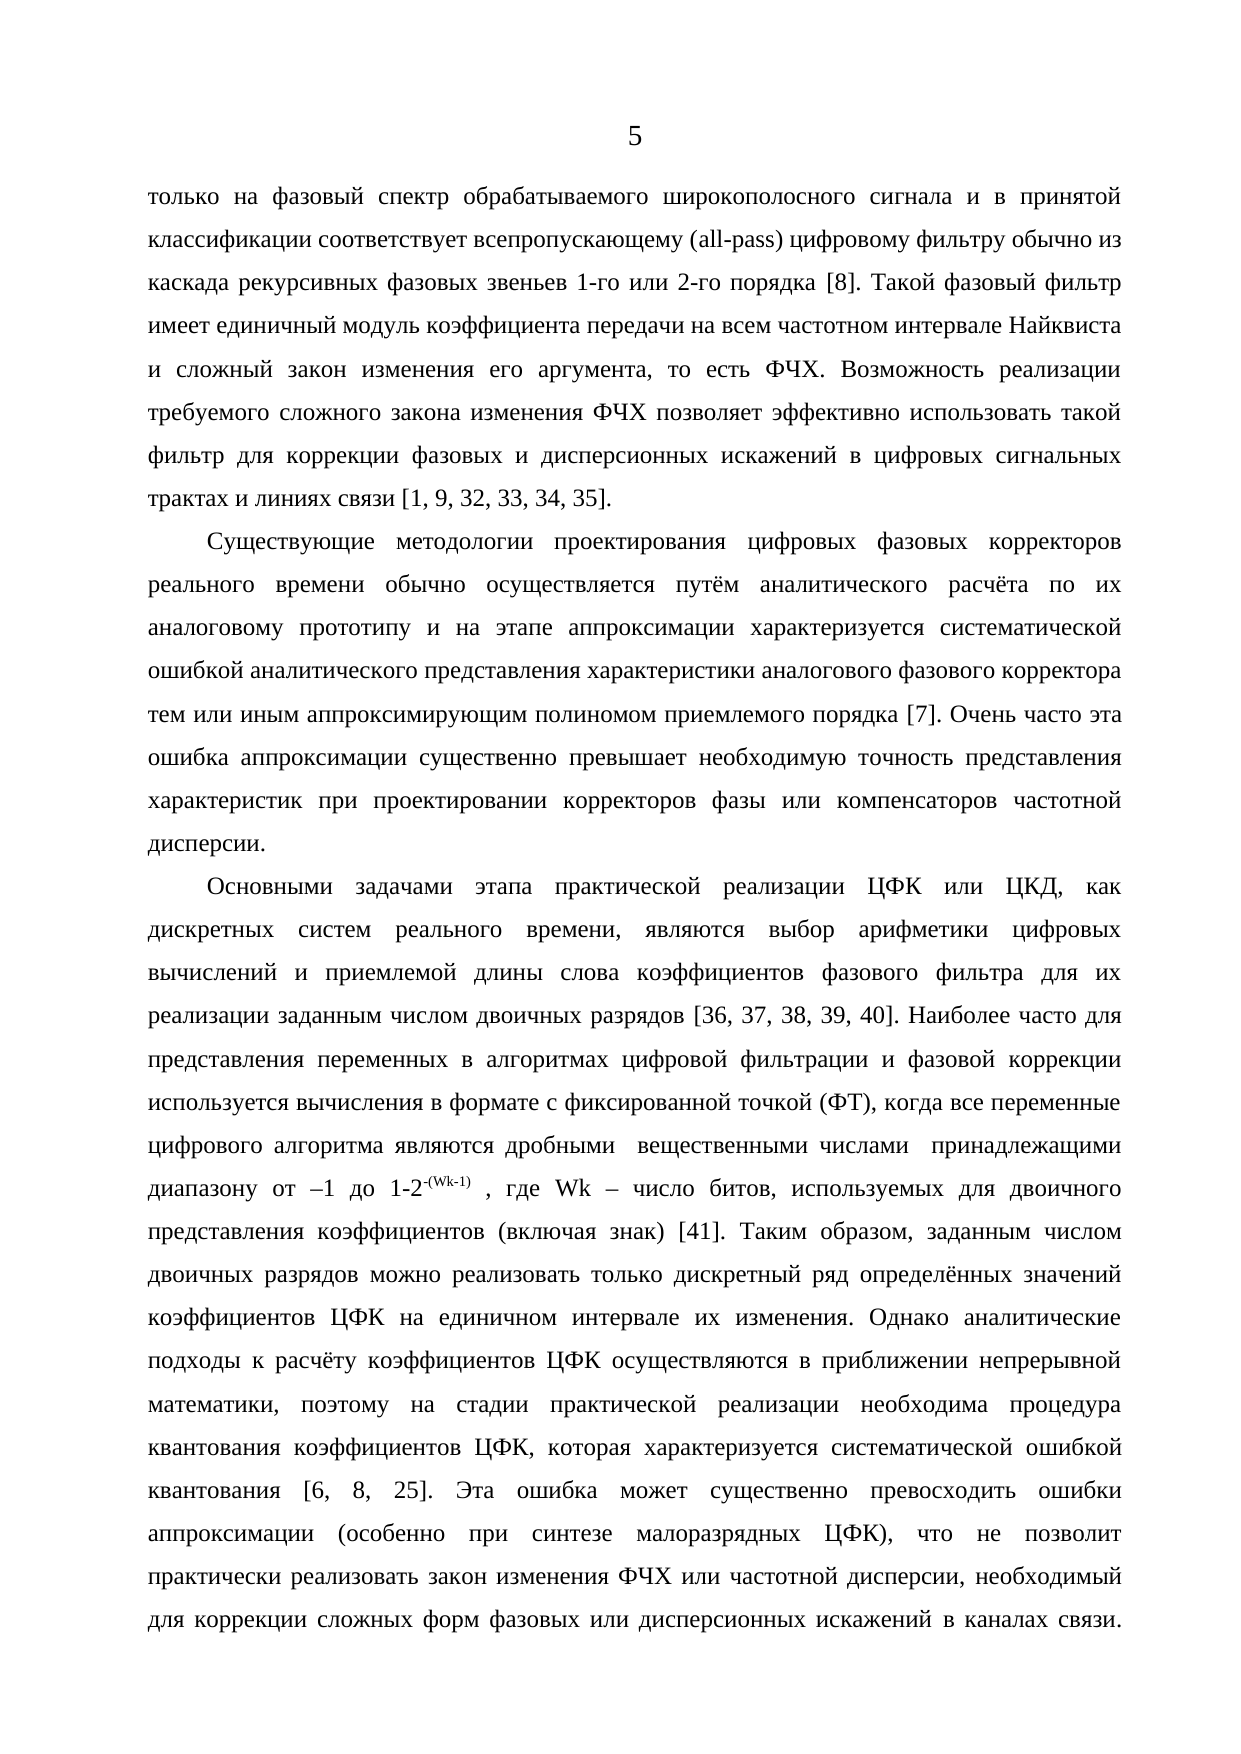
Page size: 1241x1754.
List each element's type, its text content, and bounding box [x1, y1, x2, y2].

text Существующие методологии проектирования цифровых фазовых корректоров реального времени обычно осуществляется путём аналитического расчёта по их аналоговому прототипу и на этапе аппроксимации характеризуется систематической ошибкой аналитического представления характеристики аналогового фазового корректора тем или иным аппроксимирующим полиномом приемлемого порядка [7]. Очень часто эта ошибка аппроксимации существенно превышает необходимую точность представления характеристик при проектировании корректоров фазы или компенсаторов частотной дисперсии. [148, 526, 1122, 857]
text только на фазовый спектр обрабатываемого широкополосного сигнала и в принятой классификации соответствует всепропускающему (all-pass) цифровому фильтру обычно из каскада рекурсивных фазовых звеньев 1-го или 2-го порядка [8]. Такой фазовый фильтр имеет единичный модуль коэффициента передачи на всем частотном интервале Найквиста и сложный закон изменения его аргумента, то есть ФЧХ. Возможность реализации требуемого сложного закона изменения ФЧХ позволяет эффективно использовать такой фильтр для коррекции фазовых и дисперсионных искажений в цифровых сигнальных трактах и линиях связи [1, 9, 32, 33, 34, 35]. [148, 181, 1122, 512]
text Основными задачами этапа практической реализации ЦФК или ЦКД, как дискретных систем реального времени, являются выбор арифметики цифровых вычислений и приемлемой длины слова коэффициентов фазового фильтра для их реализации заданным числом двоичных разрядов [36, 37, 38, 39, 40]. Наиболее часто для представления переменных в алгоритмах цифровой фильтрации и фазовой коррекции используется вычисления в формате с фиксированной точкой (ФТ), когда все переменные цифрового алгоритма являются дробными вещественными числами принадлежащими диапазону от –1 до 1-2-(Wk-1) , где Wk – число битов, используемых для двоичного представления коэффициентов (включая знак) [41]. Таким образом, заданным числом двоичных разрядов можно реализовать только дискретный ряд определённых значений коэффициентов ЦФК на единичном интервале их изменения. Однако аналитические подходы к расчёту коэффициентов ЦФК осуществляются в приближении непрерывной математики, поэтому на стадии практической реализации необходима процедура квантования коэффициентов ЦФК, которая характеризуется систематической ошибкой квантования [6, 8, 25]. Эта ошибка может существенно превосходить ошибки аппроксимации (особенно при синтезе малоразрядных ЦФК), что не позволит практически реализовать закон изменения ФЧХ или частотной дисперсии, необходимый для коррекции сложных форм фазовых или дисперсионных искажений в каналах связи. [148, 871, 1122, 1633]
